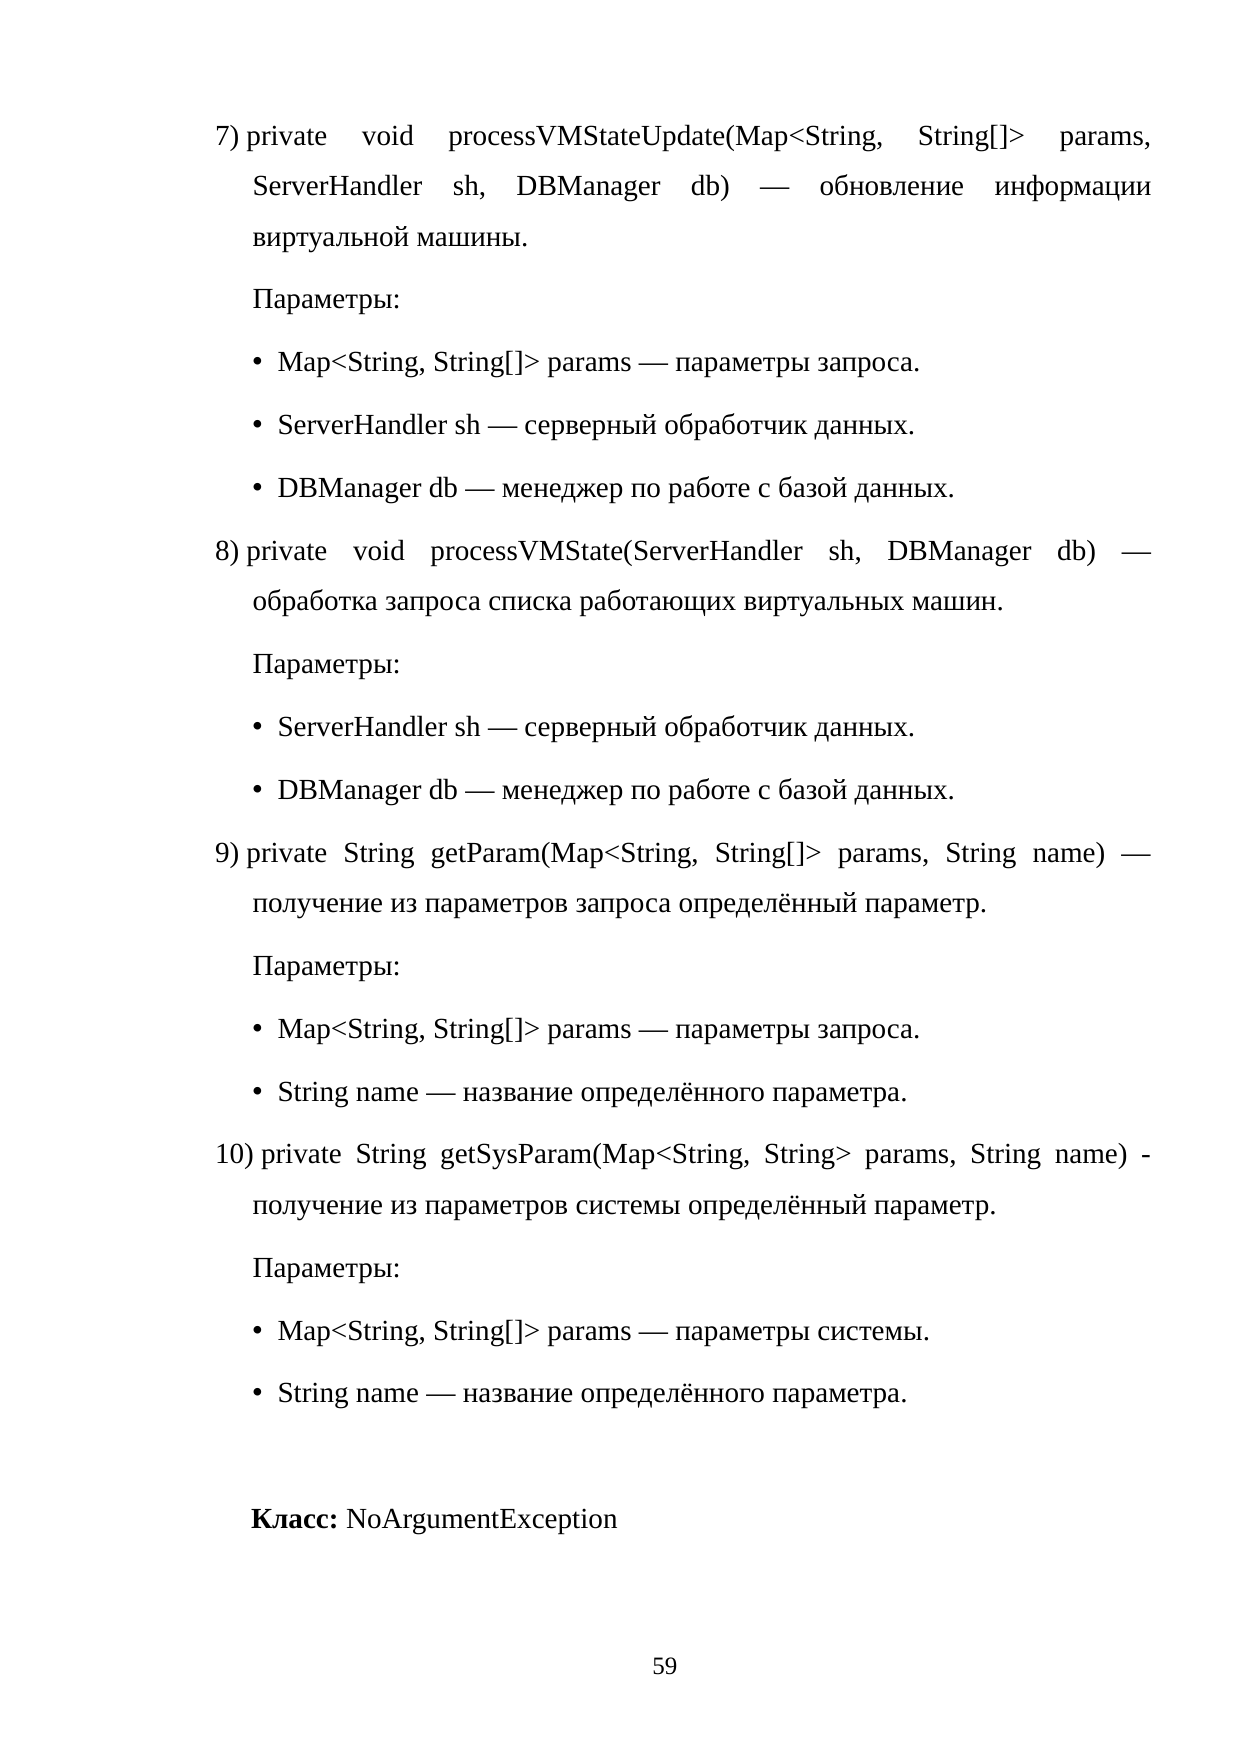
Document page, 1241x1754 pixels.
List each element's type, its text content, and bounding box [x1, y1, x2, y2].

list Map<String, String[]> params — параметры запроса. [252, 344, 1152, 378]
list ServerHandler sh — серверный обработчик данных. [252, 709, 1152, 743]
list ServerHandler sh — серверный обработчик данных. [252, 407, 1152, 441]
list Параметры: [215, 948, 1152, 982]
text Класс: NoArgumentException [177, 1501, 1152, 1535]
list Параметры: [215, 1250, 1152, 1283]
list String name — название определённого параметра. [252, 1074, 1152, 1107]
list DBManager db — менеджер по работе с базой данных. [252, 470, 1152, 504]
list String name — название определённого параметра. [252, 1376, 1152, 1409]
list Параметры: [215, 282, 1152, 315]
list Параметры: [215, 646, 1152, 680]
list DBManager db — менеджер по работе с базой данных. [252, 772, 1152, 806]
list private String getSysParam(Map<String, String> params, String name) - получение из параметров системы определённый параметр. [215, 1137, 1152, 1221]
list private void processVMState(ServerHandler sh, DBManager db) — обработка запроса списка работающих виртуальных машин. [215, 533, 1152, 617]
list private void processVMStateUpdate(Map<String, String[]> params, ServerHandler sh, DBManager db) — обновление информации виртуальной машины. [215, 118, 1152, 252]
list Map<String, String[]> params — параметры системы. [252, 1313, 1152, 1346]
list private String getParam(Map<String, String[]> params, String name) — получение из параметров запроса определённый параметр. [215, 835, 1152, 919]
list Map<String, String[]> params — параметры запроса. [252, 1011, 1152, 1044]
